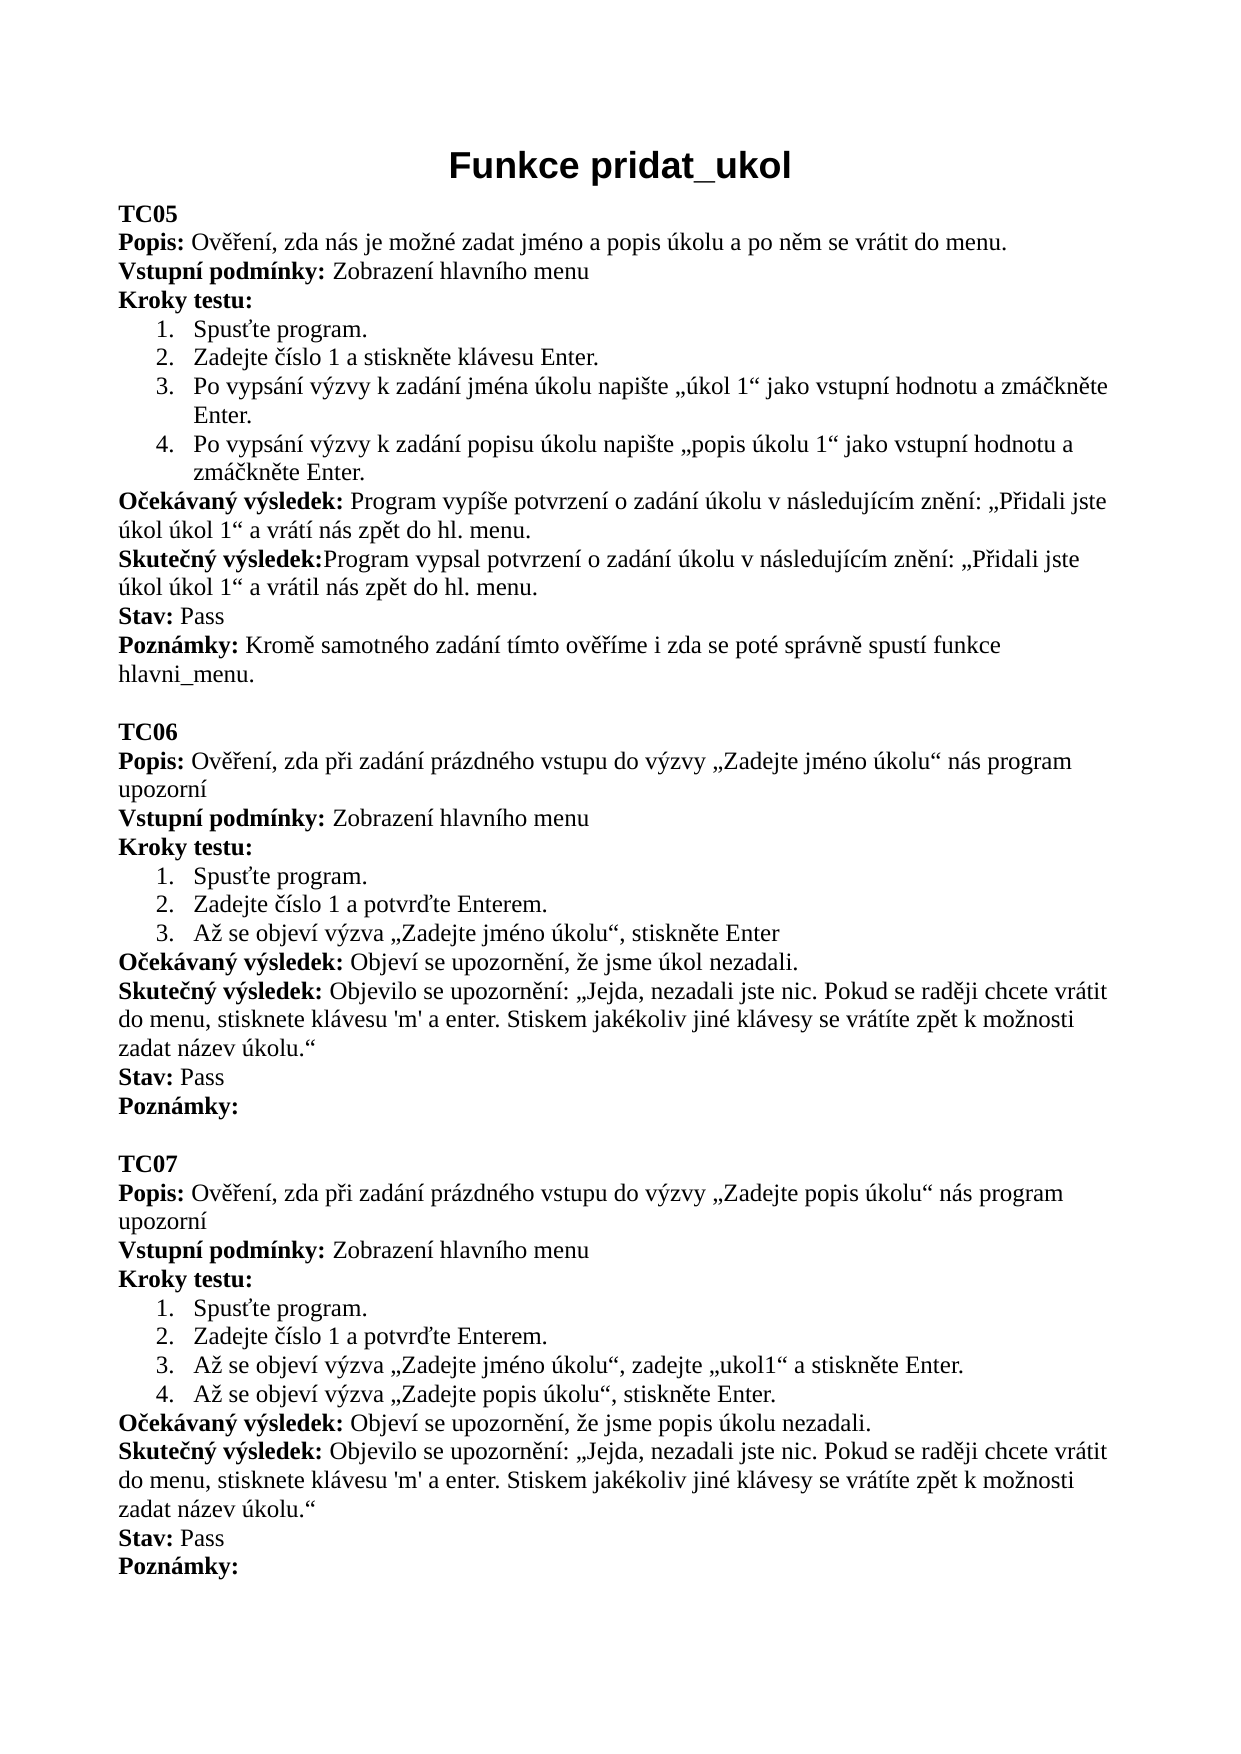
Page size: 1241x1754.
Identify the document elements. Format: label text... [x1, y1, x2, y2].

text Vstupní podmínky: Zobrazení hlavního menu [118, 803, 1122, 832]
text TC07 [118, 1149, 1122, 1178]
text Skutečný výsledek: Objevilo se upozornění: „Jejda, nezadali jste nic. Pokud se raději chcete vrátit do menu, stisknete klávesu 'm' a enter. Stiskem jakékoliv jiné klávesy se vrátíte zpět k možnosti zadat název úkolu.“ [118, 1436, 1122, 1523]
list Spusťte program. [156, 1293, 1122, 1321]
text Stav: Pass [118, 1523, 1122, 1551]
list Spusťte program. [156, 861, 1122, 889]
text Kroky testu: [118, 285, 1122, 314]
text Očekávaný výsledek: Objeví se upozornění, že jsme popis úkolu nezadali. [118, 1408, 1122, 1436]
text Skutečný výsledek:Program vypsal potvrzení o zadání úkolu v následujícím znění: „Přidali jste úkol úkol 1“ a vrátil nás zpět do hl. menu. [118, 544, 1122, 601]
text Skutečný výsledek: Objevilo se upozornění: „Jejda, nezadali jste nic. Pokud se raději chcete vrátit do menu, stisknete klávesu 'm' a enter. Stiskem jakékoliv jiné klávesy se vrátíte zpět k možnosti zadat název úkolu.“ [118, 976, 1122, 1062]
text Očekávaný výsledek: Program vypíše potvrzení o zadání úkolu v následujícím znění: „Přidali jste úkol úkol 1“ a vrátí nás zpět do hl. menu. [118, 486, 1122, 544]
text Popis: Ověření, zda nás je možné zadat jméno a popis úkolu a po něm se vrátit do menu. [118, 227, 1122, 256]
text Poznámky: [118, 1551, 1122, 1580]
text Popis: Ověření, zda při zadání prázdného vstupu do výzvy „Zadejte popis úkolu“ nás program upozorní [118, 1178, 1122, 1235]
list Po vypsání výzvy k zadání popisu úkolu napište „popis úkolu 1“ jako vstupní hodnotu a zmáčkněte Enter. [156, 429, 1122, 486]
text Kroky testu: [118, 832, 1122, 861]
text Stav: Pass [118, 601, 1122, 630]
list Zadejte číslo 1 a potvrďte Enterem. [156, 889, 1122, 918]
text Popis: Ověření, zda při zadání prázdného vstupu do výzvy „Zadejte jméno úkolu“ nás program upozorní [118, 746, 1122, 803]
text Vstupní podmínky: Zobrazení hlavního menu [118, 1235, 1122, 1264]
subtitle Funkce pridat_ukol [118, 143, 1122, 186]
text TC06 [118, 717, 1122, 746]
text Očekávaný výsledek: Objeví se upozornění, že jsme úkol nezadali. [118, 947, 1122, 976]
text Poznámky: [118, 1091, 1122, 1119]
text Kroky testu: [118, 1264, 1122, 1293]
list Spusťte program. [156, 314, 1122, 342]
list Po vypsání výzvy k zadání jména úkolu napište „úkol 1“ jako vstupní hodnotu a zmáčkněte Enter. [156, 371, 1122, 429]
text Stav: Pass [118, 1062, 1122, 1091]
list Až se objeví výzva „Zadejte popis úkolu“, stiskněte Enter. [156, 1379, 1122, 1408]
list Zadejte číslo 1 a stiskněte klávesu Enter. [156, 342, 1122, 371]
text TC05 [118, 199, 1122, 227]
list Až se objeví výzva „Zadejte jméno úkolu“, zadejte „ukol1“ a stiskněte Enter. [156, 1350, 1122, 1379]
list Zadejte číslo 1 a potvrďte Enterem. [156, 1321, 1122, 1350]
text Vstupní podmínky: Zobrazení hlavního menu [118, 256, 1122, 285]
text Poznámky: Kromě samotného zadání tímto ověříme i zda se poté správně spustí funkce hlavni_menu. [118, 630, 1122, 687]
list Až se objeví výzva „Zadejte jméno úkolu“, stiskněte Enter [156, 918, 1122, 947]
